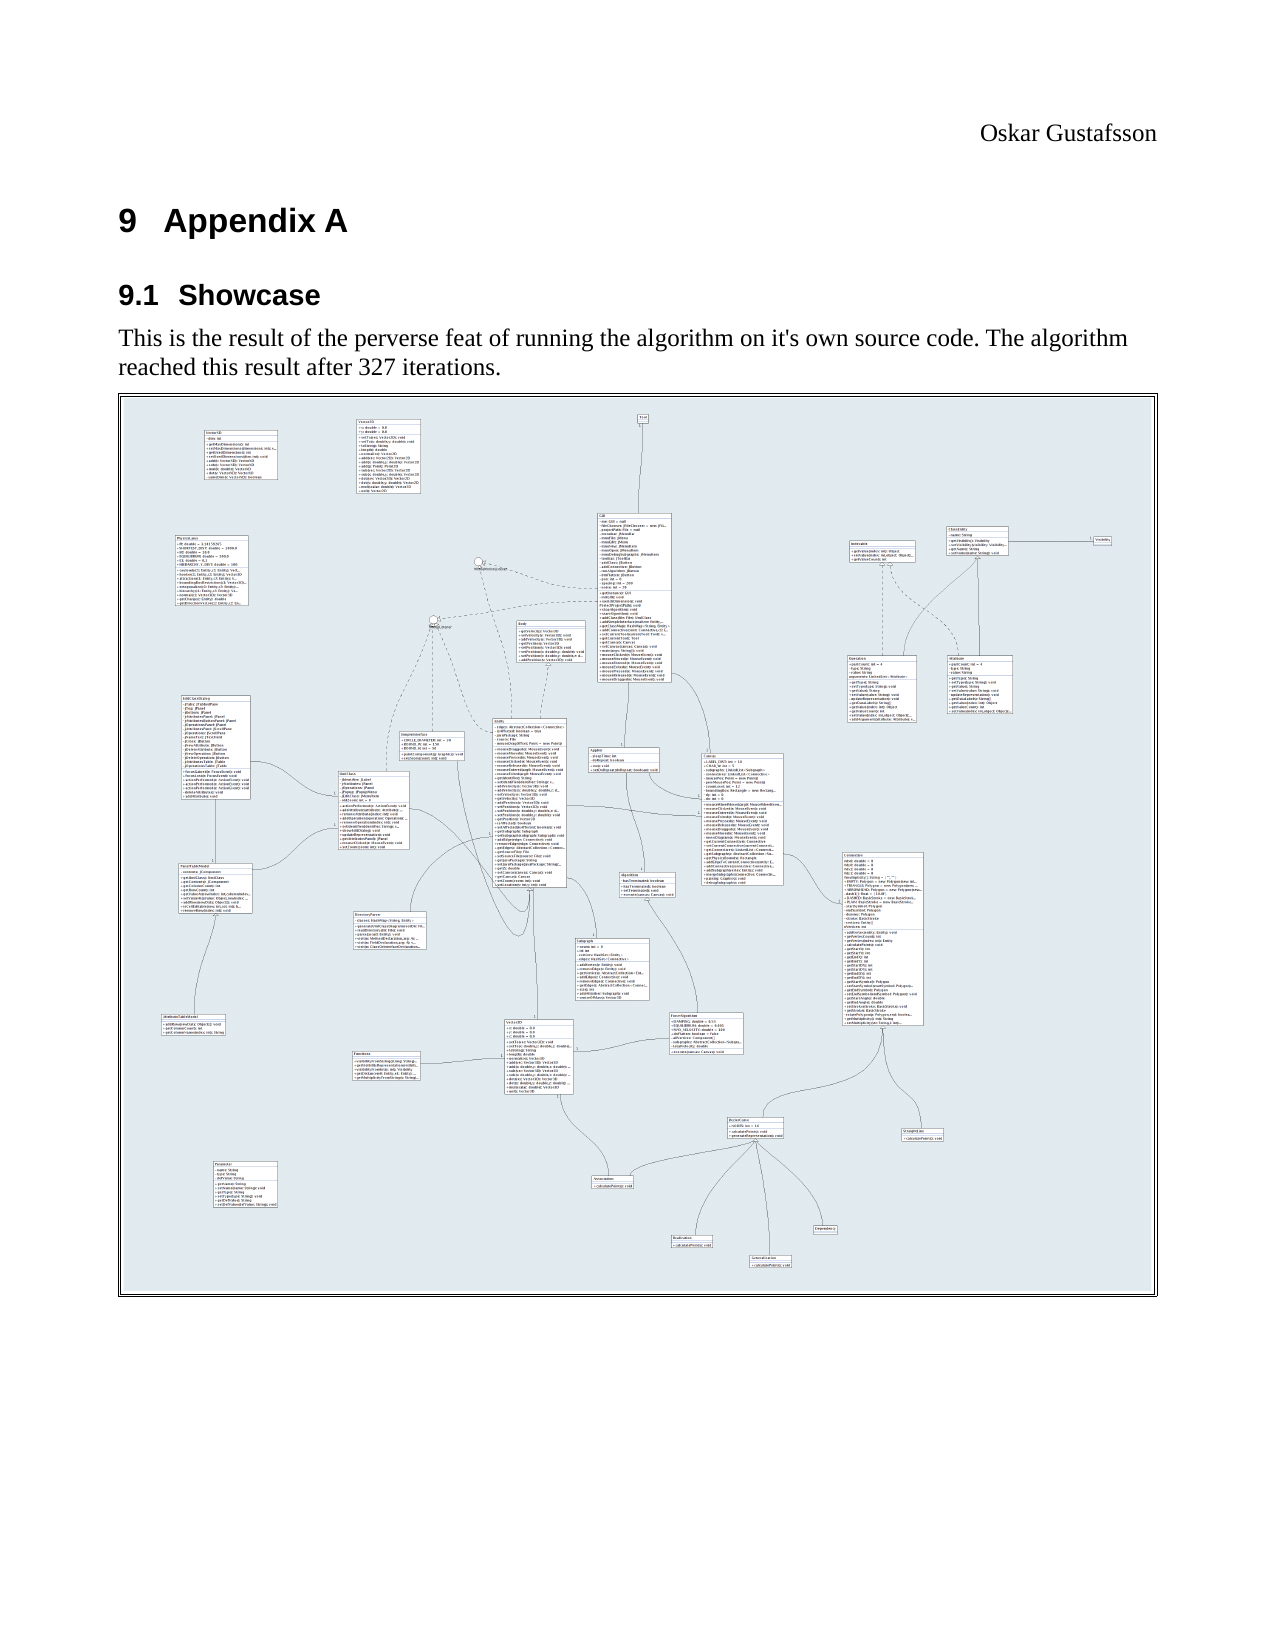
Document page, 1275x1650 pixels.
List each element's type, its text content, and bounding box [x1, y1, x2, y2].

subtitle Showcase [118, 277, 1157, 311]
picture [123, 398, 1152, 1291]
text This is the result of the perverse feat of running the algorithm on it's own source code. The algorithm reached this result after 327 iterations. [118, 323, 1157, 381]
subtitle Appendix A [118, 201, 1157, 240]
